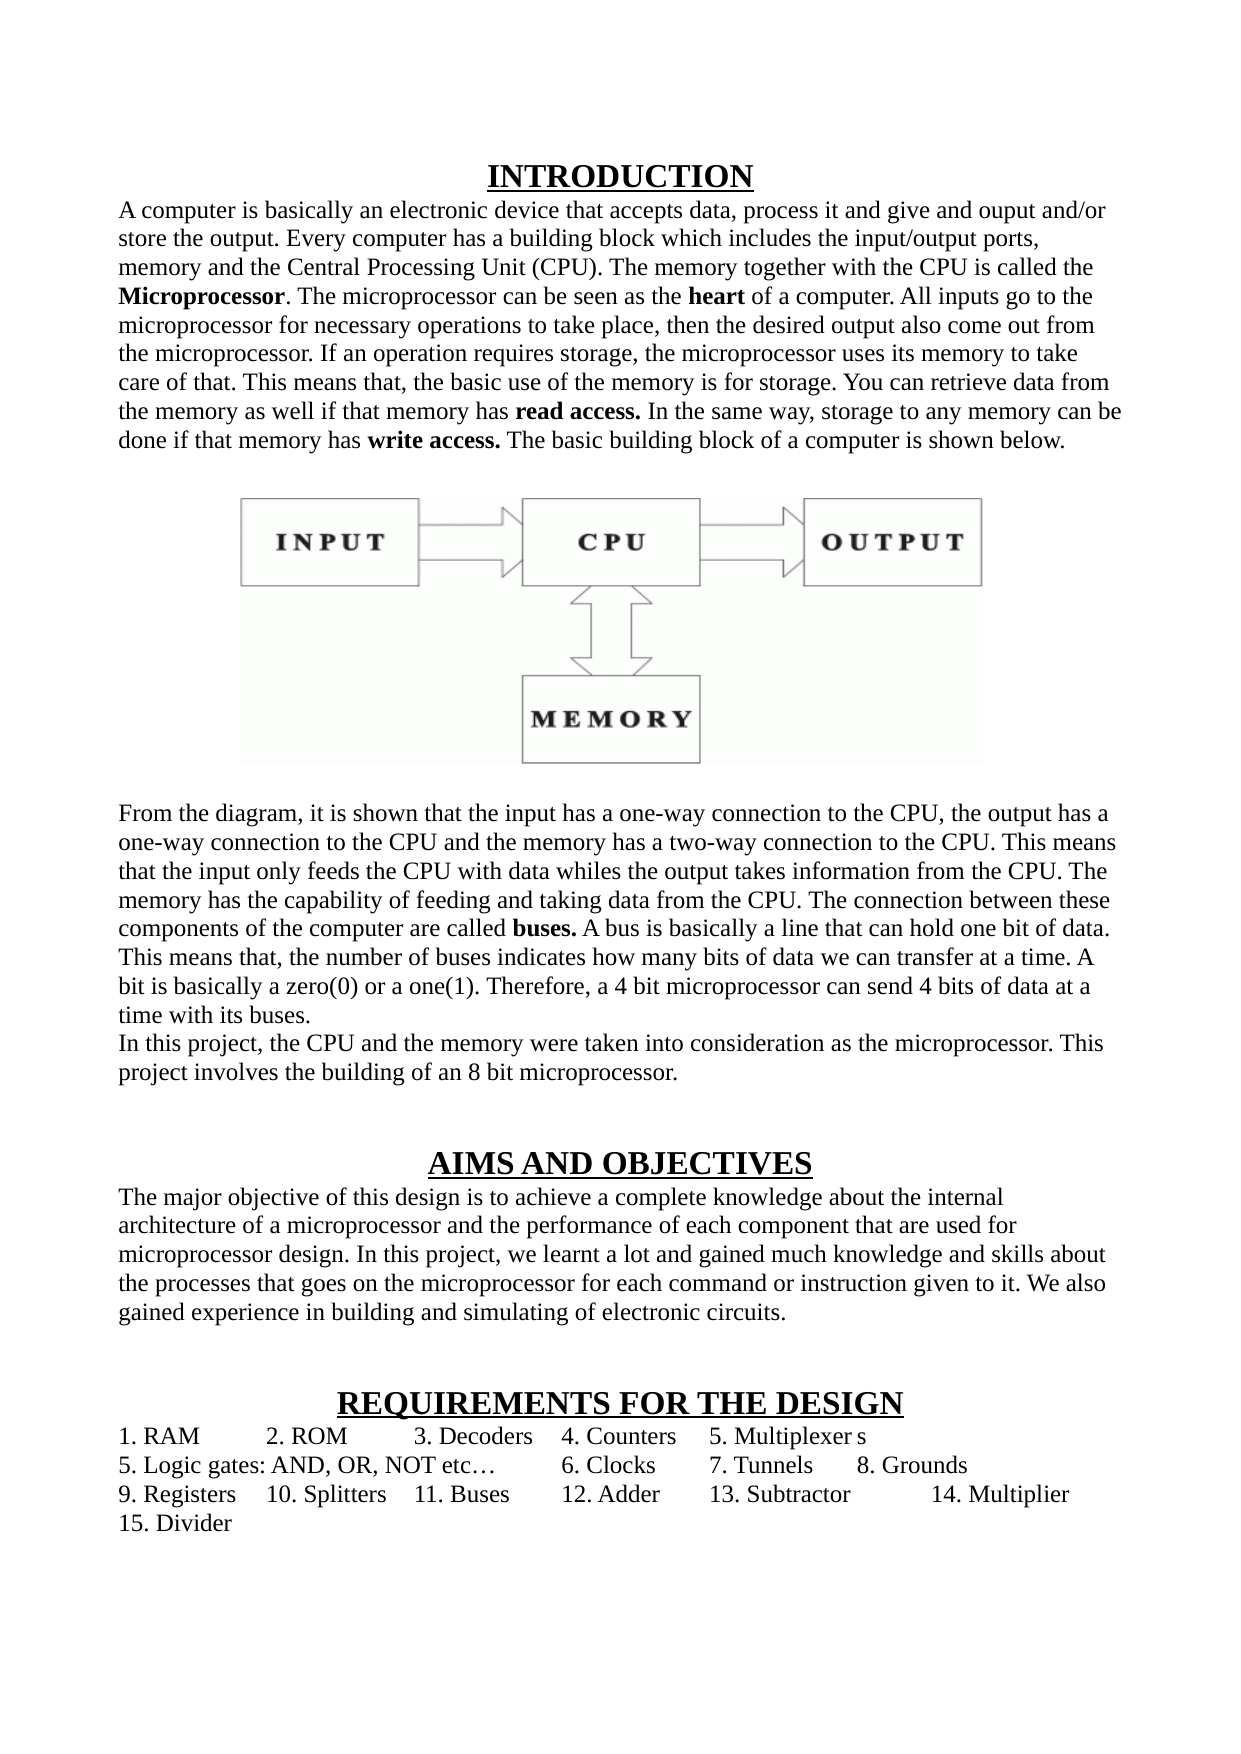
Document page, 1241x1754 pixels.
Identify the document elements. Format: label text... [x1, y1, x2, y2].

text 9. Registers 10. Splitters 11. Buses 12. Adder 13. Subtractor 14. Multiplier [118, 1479, 1122, 1508]
text 5. Logic gates: AND, OR, NOT etc… 6. Clocks 7. Tunnels 8. Grounds [118, 1450, 1122, 1479]
text INTRODUCTION [118, 156, 1122, 195]
text 1. RAM 2. ROM 3. Decoders 4. Counters 5. Multiplexer s [118, 1421, 1122, 1450]
text 15. Divider [118, 1508, 1122, 1536]
text From the diagram, it is shown that the input has a one-way connection to the CPU, the output has a one-way connection to the CPU and the memory has a two-way connection to the CPU. This means that the input only feeds the CPU with data whiles the output takes information from the CPU. The memory has the capability of feeding and taking data from the CPU. The connection between these components of the computer are called buses. A bus is basically a line that can hold one bit of data. This means that, the number of buses indicates how many bits of data we can transfer at a time. A bit is basically a zero(0) or a one(1). Therefore, a 4 bit microprocessor can send 4 bits of data at a time with its buses. [118, 798, 1122, 1028]
text AIMS AND OBJECTIVES [118, 1143, 1122, 1182]
text REQUIREMENTS FOR THE DESIGN [118, 1383, 1122, 1421]
text In this project, the CPU and the memory were taken into consideration as the microprocessor. This project involves the building of an 8 bit microprocessor. [118, 1028, 1122, 1086]
picture [239, 498, 983, 765]
text The major objective of this design is to achieve a complete knowledge about the internal architecture of a microprocessor and the performance of each component that are used for microprocessor design. In this project, we learnt a lot and gained much knowledge and skills about the processes that goes on the microprocessor for each command or instruction given to it. We also gained experience in building and simulating of electronic circuits. [118, 1182, 1122, 1326]
text A computer is basically an electronic device that accepts data, process it and give and ouput and/or store the output. Every computer has a building block which includes the input/output ports, memory and the Central Processing Unit (CPU). The memory together with the CPU is called the Microprocessor. The microprocessor can be seen as the heart of a computer. All inputs go to the microprocessor for necessary operations to take place, then the desired output also come out from the microprocessor. If an operation requires storage, the microprocessor uses its memory to take care of that. This means that, the basic use of the memory is for storage. You can retrieve data from the memory as well if that memory has read access. In the same way, storage to any memory can be done if that memory has write access. The basic building block of a computer is shown below. [118, 195, 1122, 453]
